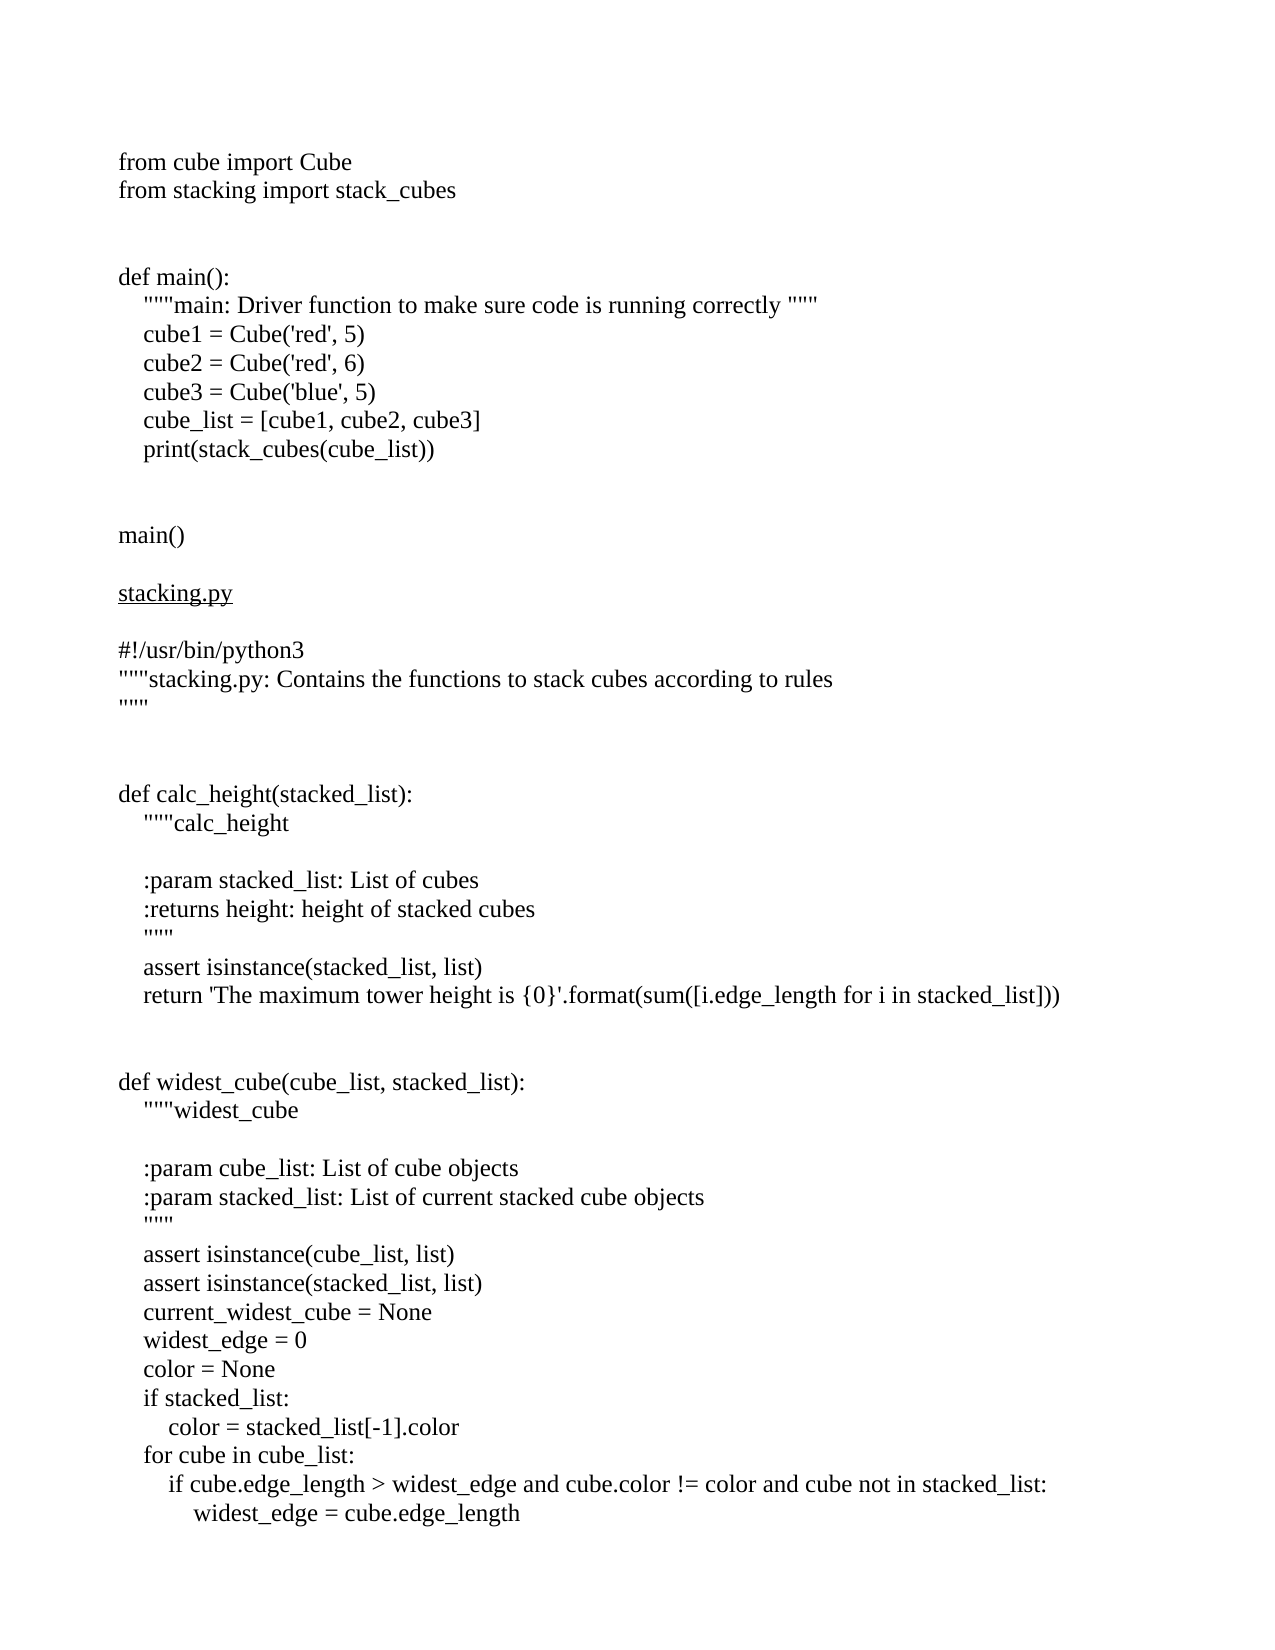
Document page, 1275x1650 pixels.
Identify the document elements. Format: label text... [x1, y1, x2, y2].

text """main: Driver function to make sure code is running correctly """ [118, 291, 1157, 319]
text cube2 = Cube('red', 6) [118, 348, 1157, 377]
text """ [118, 923, 1157, 952]
text if cube.edge_length > widest_edge and cube.color != color and cube not in stacked_list: [118, 1469, 1157, 1498]
text """calc_height [118, 808, 1157, 837]
text assert isinstance(cube_list, list) [118, 1239, 1157, 1268]
text assert isinstance(stacked_list, list) [118, 952, 1157, 981]
text :param cube_list: List of cube objects [118, 1153, 1157, 1182]
text main() [118, 521, 1157, 549]
text """stacking.py: Contains the functions to stack cubes according to rules [118, 664, 1157, 693]
text """widest_cube [118, 1096, 1157, 1124]
text stacking.py [118, 578, 1157, 607]
text cube_list = [cube1, cube2, cube3] [118, 406, 1157, 434]
text widest_edge = cube.edge_length [118, 1498, 1157, 1527]
text def main(): [118, 262, 1157, 291]
text if stacked_list: [118, 1383, 1157, 1412]
text def calc_height(stacked_list): [118, 779, 1157, 808]
text color = stacked_list[-1].color [118, 1412, 1157, 1441]
text from stacking import stack_cubes [118, 176, 1157, 204]
text cube1 = Cube('red', 5) [118, 319, 1157, 348]
text """ [118, 693, 1157, 722]
text #!/usr/bin/python3 [118, 636, 1157, 664]
text assert isinstance(stacked_list, list) [118, 1268, 1157, 1297]
text cube3 = Cube('blue', 5) [118, 377, 1157, 406]
text from cube import Cube [118, 147, 1157, 176]
text color = None [118, 1354, 1157, 1383]
text :param stacked_list: List of cubes [118, 866, 1157, 894]
text current_widest_cube = None [118, 1297, 1157, 1326]
text """ [118, 1211, 1157, 1239]
text print(stack_cubes(cube_list)) [118, 434, 1157, 463]
text def widest_cube(cube_list, stacked_list): [118, 1067, 1157, 1096]
text return 'The maximum tower height is {0}'.format(sum([i.edge_length for i in stacked_list])) [118, 981, 1157, 1009]
text :returns height: height of stacked cubes [118, 894, 1157, 923]
text widest_edge = 0 [118, 1326, 1157, 1354]
text for cube in cube_list: [118, 1441, 1157, 1469]
text :param stacked_list: List of current stacked cube objects [118, 1182, 1157, 1211]
